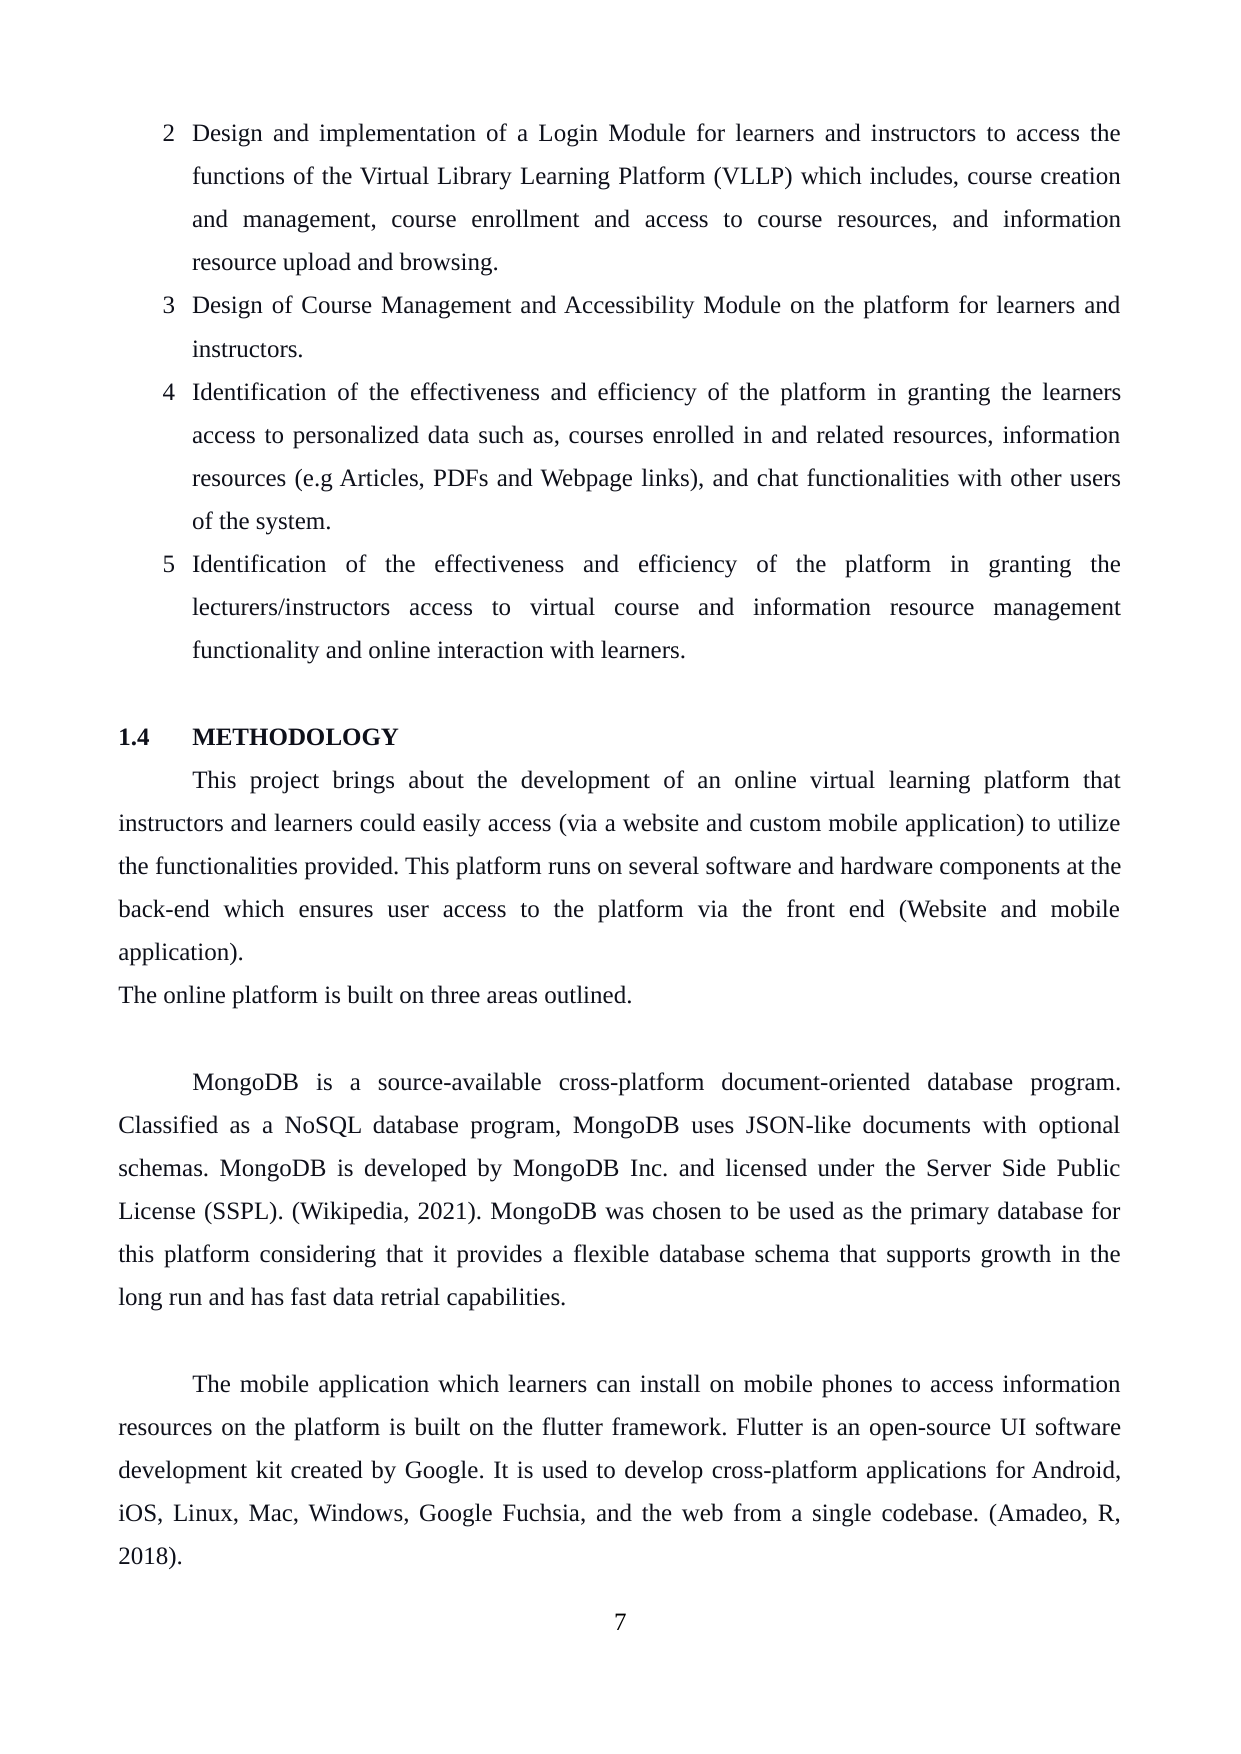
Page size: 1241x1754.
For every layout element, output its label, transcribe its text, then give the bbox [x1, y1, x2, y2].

text 1.4 METHODOLOGY [118, 722, 1122, 751]
list Identification of the effectiveness and efficiency of the platform in granting the learners access to personalized data such as, courses enrolled in and related resources, information resources (e.g Articles, PDFs and Webpage links), and chat functionalities with other users of the system. [162, 377, 1122, 535]
list Identification of the effectiveness and efficiency of the platform in granting the lecturers/instructors access to virtual course and information resource management functionality and online interaction with learners. [162, 549, 1122, 664]
list Design and implementation of a Login Module for learners and instructors to access the functions of the Virtual Library Learning Platform (VLLP) which includes, course creation and management, course enrollment and access to course resources, and information resource upload and browsing. [162, 118, 1122, 276]
text The mobile application which learners can install on mobile phones to access information resources on the platform is built on the flutter framework. Flutter is an open-source UI software development kit created by Google. It is used to develop cross-platform applications for Android, iOS, Linux, Mac, Windows, Google Fuchsia, and the web from a single codebase. (Amadeo, R, 2018). [118, 1369, 1122, 1570]
text MongoDB is a source-available cross-platform document-oriented database program. Classified as a NoSQL database program, MongoDB uses JSON-like documents with optional schemas. MongoDB is developed by MongoDB Inc. and licensed under the Server Side Public License (SSPL). (Wikipedia, 2021). MongoDB was chosen to be used as the primary database for this platform considering that it provides a flexible database schema that supports growth in the long run and has fast data retrial capabilities. [118, 1067, 1122, 1311]
text The online platform is built on three areas outlined. [118, 981, 1122, 1009]
list Design of Course Management and Accessibility Module on the platform for learners and instructors. [162, 291, 1122, 362]
text This project brings about the development of an online virtual learning platform that instructors and learners could easily access (via a website and custom mobile application) to utilize the functionalities provided. This platform runs on several software and hardware components at the back-end which ensures user access to the platform via the front end (Website and mobile application). [118, 765, 1122, 966]
